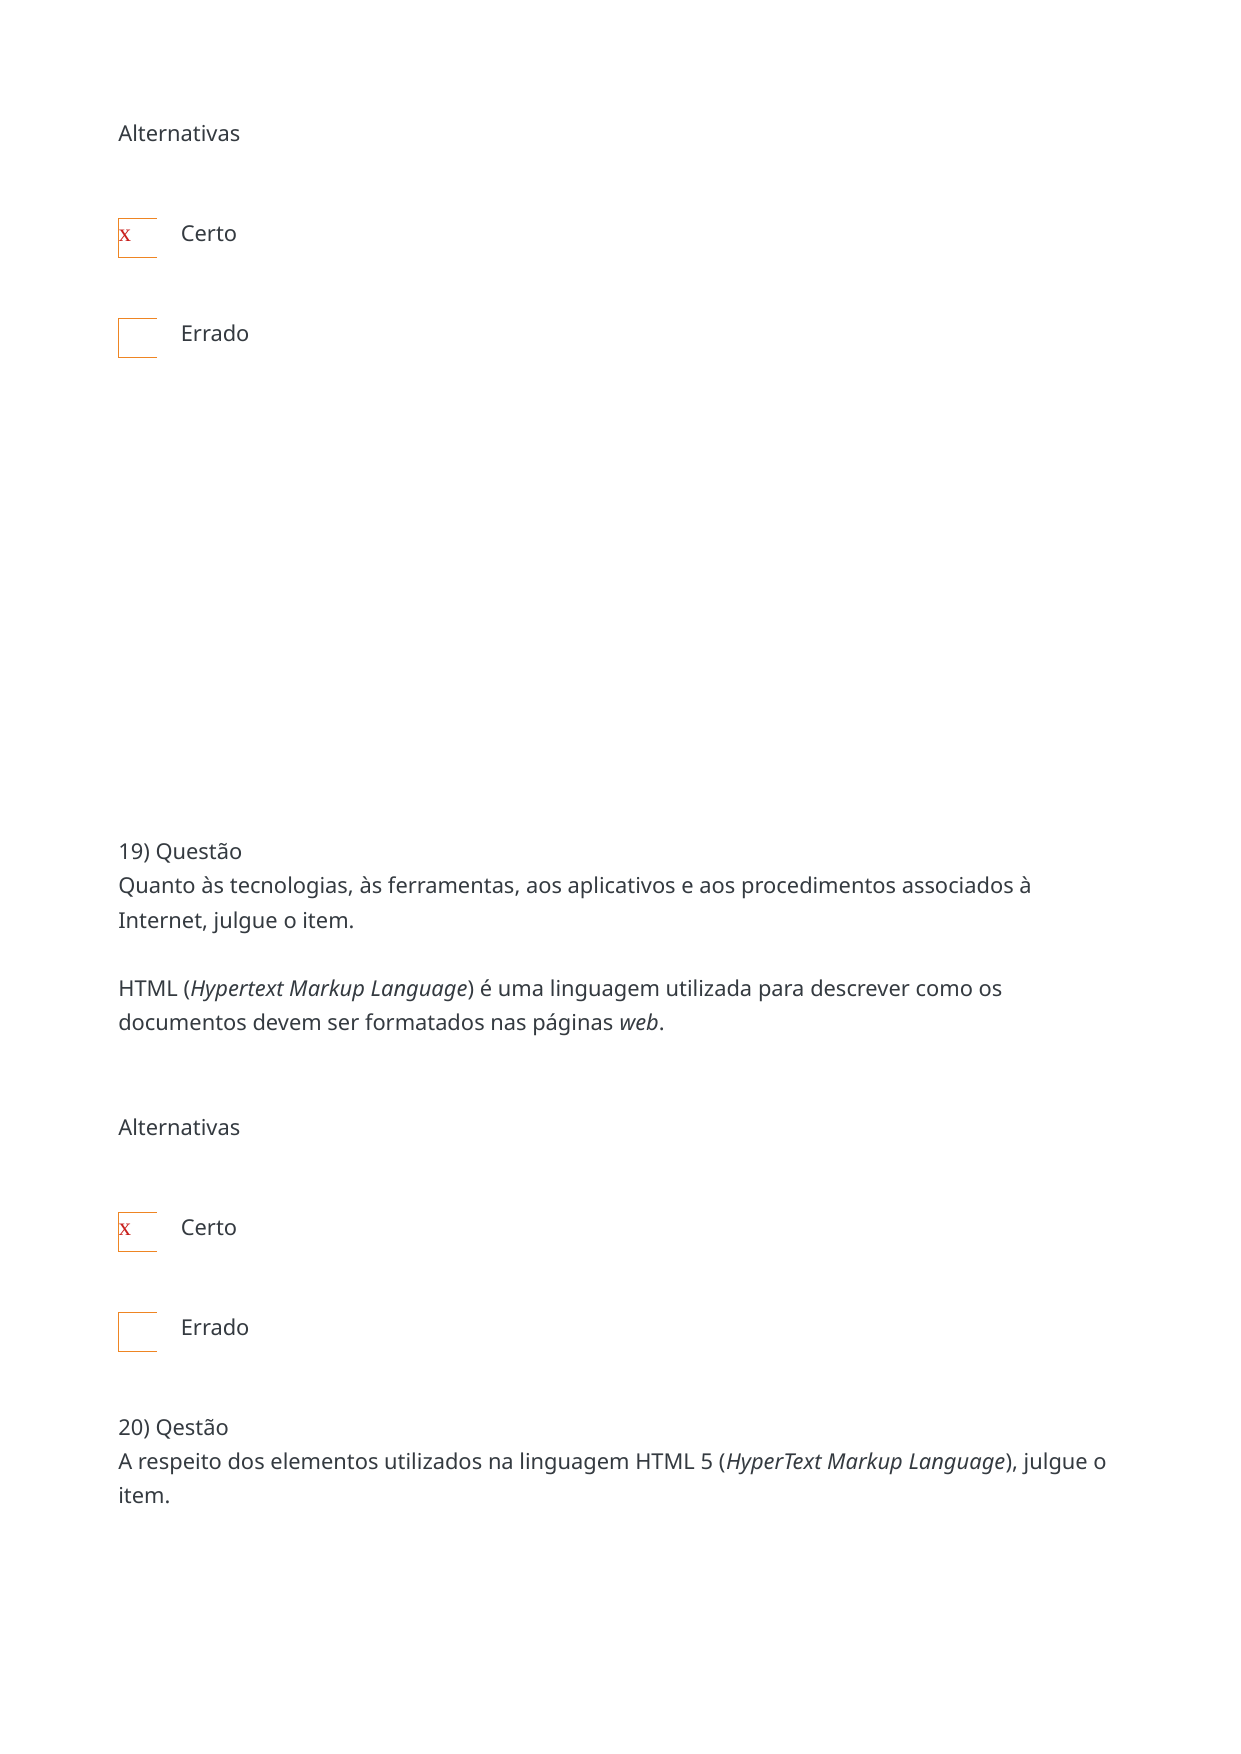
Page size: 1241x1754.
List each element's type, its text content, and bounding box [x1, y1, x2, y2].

text x [119, 1213, 157, 1241]
text 19) Questão Quanto às tecnologias, às ferramentas, aos aplicativos e aos procedimentos associados à Internet, julgue o item. HTML (Hypertext Markup Language) é uma linguagem utilizada para descrever como os documentos devem ser formatados nas páginas web. [118, 836, 1122, 1037]
text x [119, 219, 157, 247]
text Certo [119, 1212, 1122, 1251]
text Certo [119, 218, 1122, 257]
text 20) Qestão A respeito dos elementos utilizados na linguagem HTML 5 (HyperText Markup Language), julgue o item. [118, 1412, 1122, 1510]
text Alternativas [118, 1112, 1122, 1141]
text Alternativas [118, 118, 1122, 148]
text Errado [119, 1312, 1122, 1351]
text Errado [119, 318, 1122, 357]
